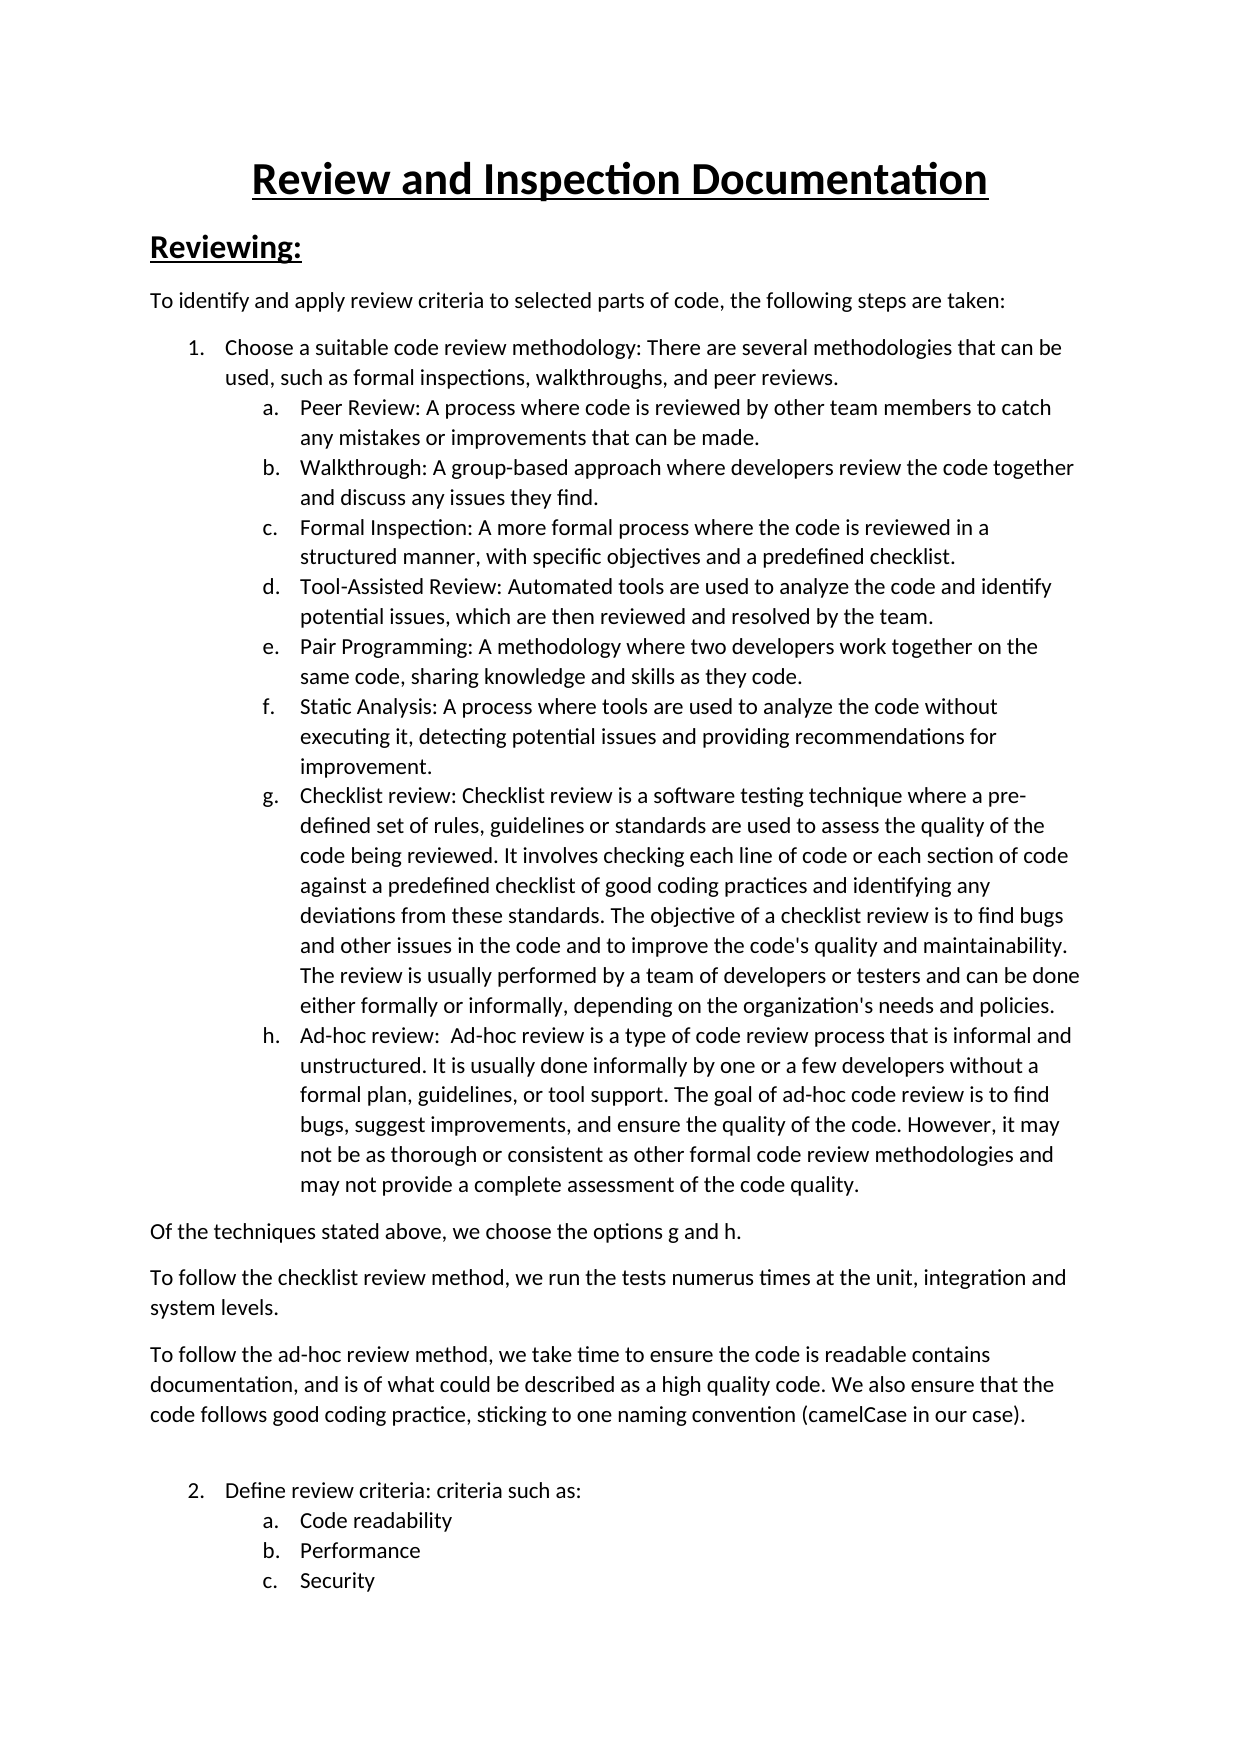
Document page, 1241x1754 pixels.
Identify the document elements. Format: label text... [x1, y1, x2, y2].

text To follow the ad-hoc review method, we take time to ensure the code is readable contains documentation, and is of what could be described as a high quality code. We also ensure that the code follows good coding practice, sticking to one naming convention (camelCase in our case). [150, 1340, 1090, 1428]
list Ad-hoc review: Ad-hoc review is a type of code review process that is informal and unstructured. It is usually done informally by one or a few developers without a formal plan, guidelines, or tool support. The goal of ad-hoc code review is to find bugs, suggest improvements, and ensure the quality of the code. However, it may not be as thorough or consistent as other formal code review methodologies and may not provide a complete assessment of the code quality. [262, 1021, 1090, 1198]
text Review and Inspection Documentation [150, 150, 1090, 206]
text Reviewing: [150, 226, 1090, 267]
list Define review criteria: criteria such as: [187, 1476, 1090, 1504]
text To follow the checklist review method, we run the tests numerus times at the unit, integration and system levels. [150, 1263, 1090, 1321]
list Security [262, 1566, 1090, 1594]
text To identify and apply review criteria to selected parts of code, the following steps are taken: [150, 287, 1090, 315]
list Choose a suitable code review methodology: There are several methodologies that can be used, such as formal inspections, walkthroughs, and peer reviews. [187, 333, 1090, 391]
list Performance [262, 1536, 1090, 1564]
list Tool-Assisted Review: Automated tools are used to analyze the code and identify potential issues, which are then reviewed and resolved by the team. [262, 572, 1090, 630]
text Of the techniques stated above, we choose the options g and h. [150, 1217, 1090, 1245]
list Formal Inspection: A more formal process where the code is reviewed in a structured manner, with specific objectives and a predefined checklist. [262, 513, 1090, 571]
list Static Analysis: A process where tools are used to analyze the code without executing it, detecting potential issues and providing recommendations for improvement. [262, 692, 1090, 780]
list Walkthrough: A group-based approach where developers review the code together and discuss any issues they find. [262, 453, 1090, 511]
list Checklist review: Checklist review is a software testing technique where a pre-defined set of rules, guidelines or standards are used to assess the quality of the code being reviewed. It involves checking each line of code or each section of code against a predefined checklist of good coding practices and identifying any deviations from these standards. The objective of a checklist review is to find bugs and other issues in the code and to improve the code's quality and maintainability. The review is usually performed by a team of developers or testers and can be done either formally or informally, depending on the organization's needs and policies. [262, 782, 1090, 1019]
list Peer Review: A process where code is reviewed by other team members to catch any mistakes or improvements that can be made. [262, 393, 1090, 451]
list Code readability [262, 1506, 1090, 1534]
list Pair Programming: A methodology where two developers work together on the same code, sharing knowledge and skills as they code. [262, 632, 1090, 690]
